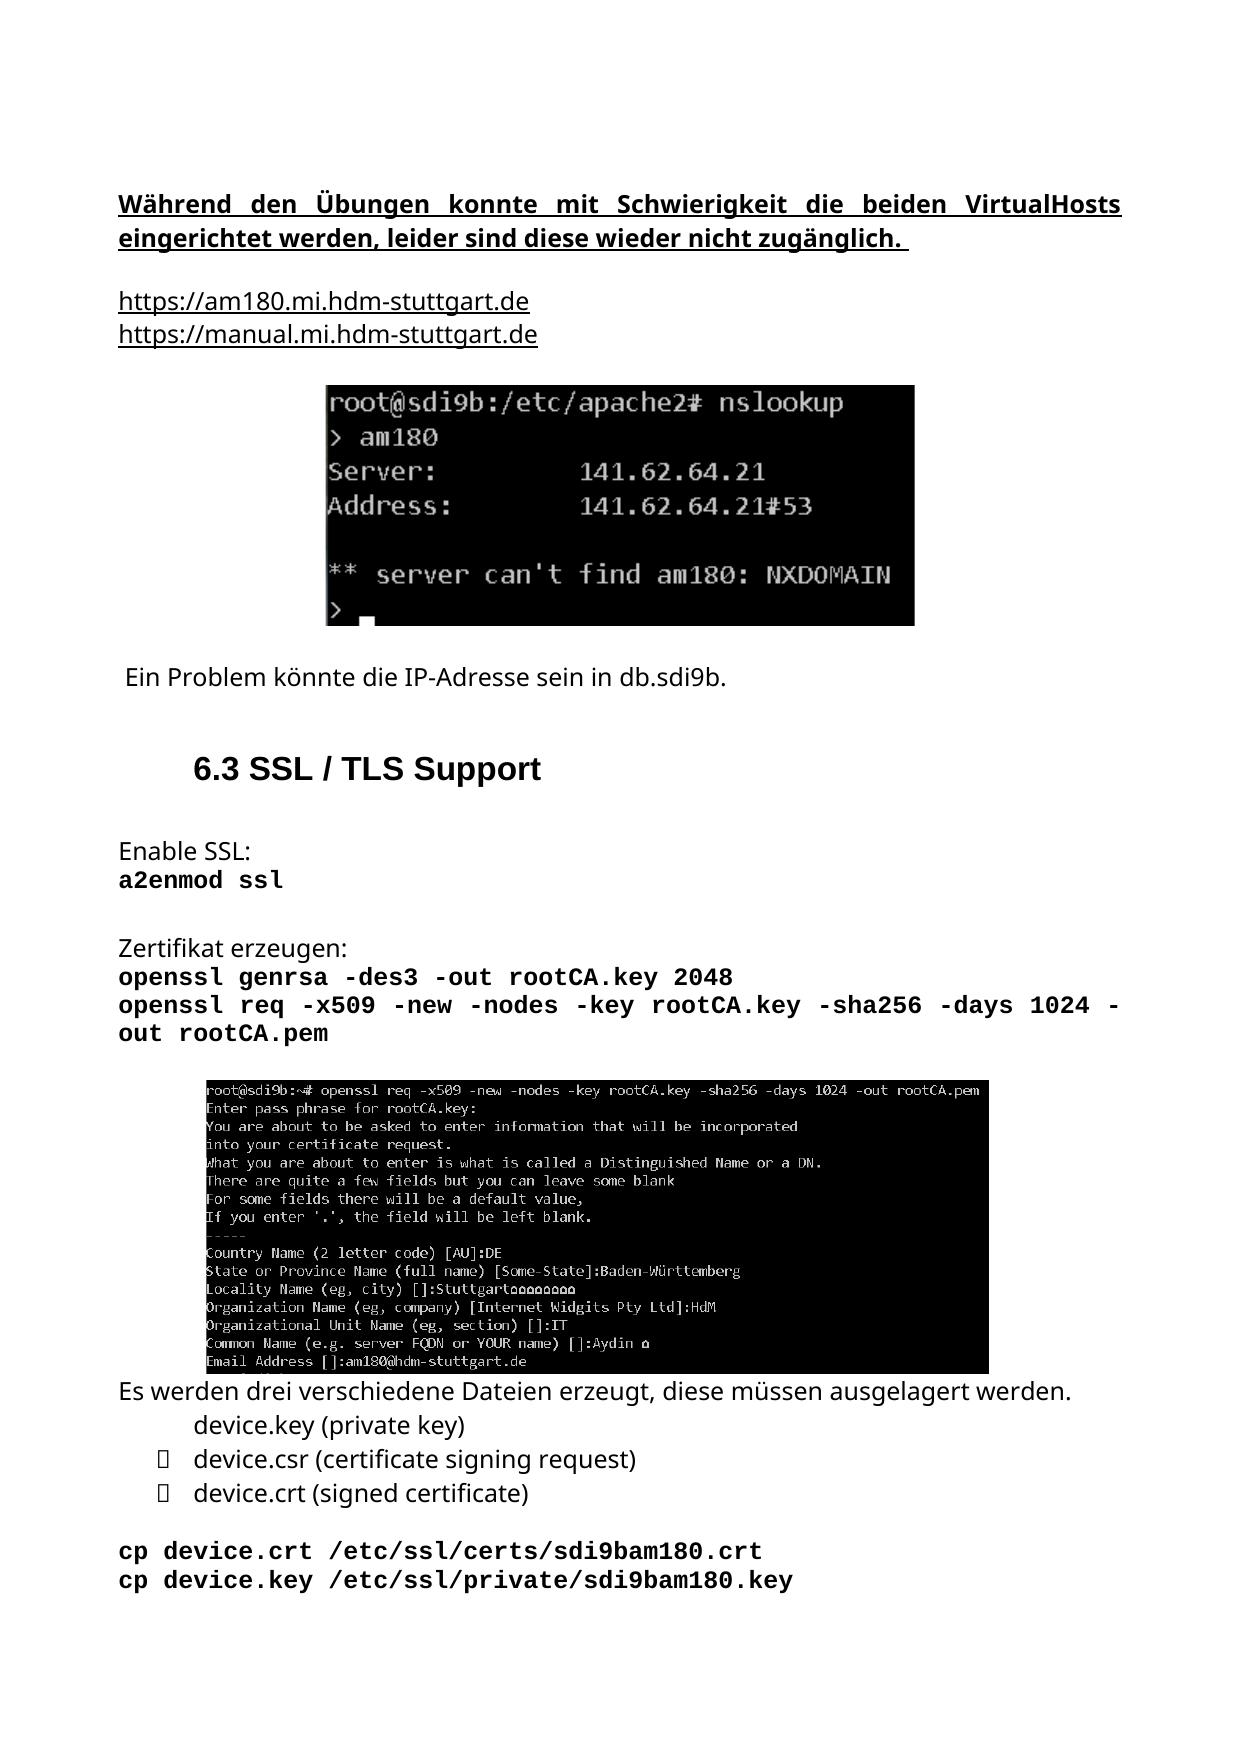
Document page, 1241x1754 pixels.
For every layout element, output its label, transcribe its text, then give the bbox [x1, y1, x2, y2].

text cp device.key /etc/ssl/private/sdi9bam180.key [118, 1567, 1122, 1596]
subtitle 6.3 SSL / TLS Support [118, 749, 1122, 787]
text openssl req -x509 -new -nodes -key rootCA.key -sha256 -days 1024 -out rootCA.pem [118, 993, 1122, 1049]
text Es werden drei verschiedene Dateien erzeugt, diese müssen ausgelagert werden. [118, 1078, 1122, 1408]
picture [325, 385, 915, 626]
text Ein Problem könnte die IP-Adresse sein in db.sdi9b. [118, 660, 1122, 694]
list device.csr (certificate signing request) [156, 1442, 1122, 1476]
list device.key (private key) [156, 1408, 1122, 1442]
text Zertifikat erzeugen: [118, 930, 1122, 964]
text cp device.crt /etc/ssl/certs/sdi9bam180.crt [118, 1539, 1122, 1567]
text https://am180.mi.hdm-stuttgart.de [118, 283, 1122, 317]
text a2enmod ssl [118, 868, 1122, 896]
text openssl genrsa -des3 -out rootCA.key 2048 [118, 964, 1122, 993]
picture [207, 1080, 989, 1374]
text eingerichtet werden, leider sind diese wieder nicht zugänglich. [118, 217, 1122, 254]
text Während den Übungen konnte mit Schwierigkeit die beiden VirtualHosts [118, 186, 1122, 215]
text Enable SSL: [118, 834, 1122, 868]
text https://manual.mi.hdm-stuttgart.de [118, 317, 1122, 351]
list device.crt (signed certificate) [156, 1476, 1122, 1510]
